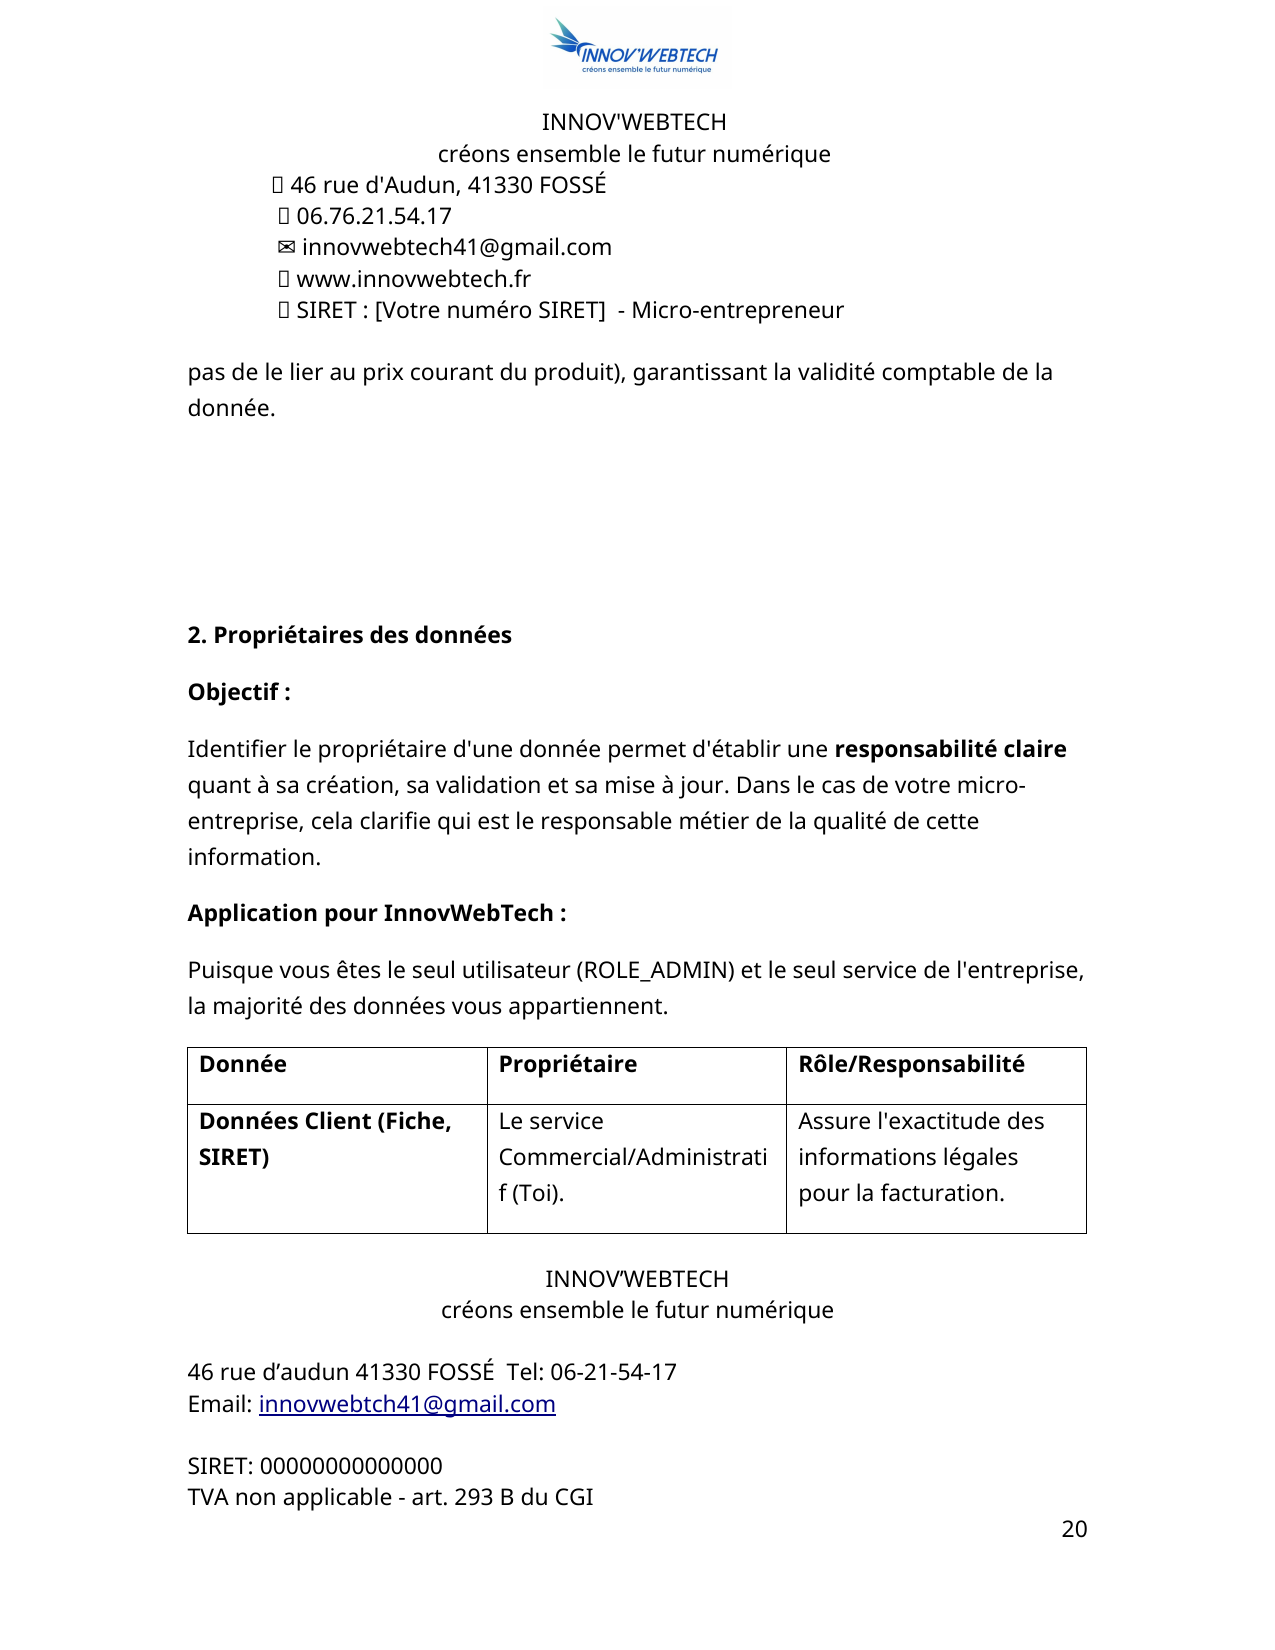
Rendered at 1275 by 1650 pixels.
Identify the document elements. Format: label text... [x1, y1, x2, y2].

text Identifier le propriétaire d'une donnée permet d'établir une responsabilité claire quant à sa création, sa validation et sa mise à jour. Dans le cas de votre micro-entreprise, cela clarifie qui est le responsable métier de la qualité de cette information. [187, 733, 1087, 872]
table_cell Assure l'exactitude des informations légales pour la facturation. [787, 1105, 1086, 1233]
table_cell Données Client (Fiche, SIRET) [188, 1105, 487, 1233]
text pas de le lier au prix courant du produit), garantissant la validité comptable de la donnée. [187, 356, 1087, 423]
table_cell Le service Commercial/Administratif (Toi). [488, 1105, 786, 1233]
text 2. Propriétaires des données [187, 619, 1087, 651]
table_header Donnée [188, 1048, 487, 1104]
text Application pour InnovWebTech : [187, 897, 1087, 929]
table_header Rôle/Responsabilité [787, 1048, 1086, 1104]
text Puisque vous êtes le seul utilisateur (ROLE_ADMIN) et le seul service de l'entreprise, la majorité des données vous appartiennent. [187, 954, 1087, 1021]
table_header Propriétaire [488, 1048, 786, 1104]
text Objectif : [187, 676, 1087, 707]
